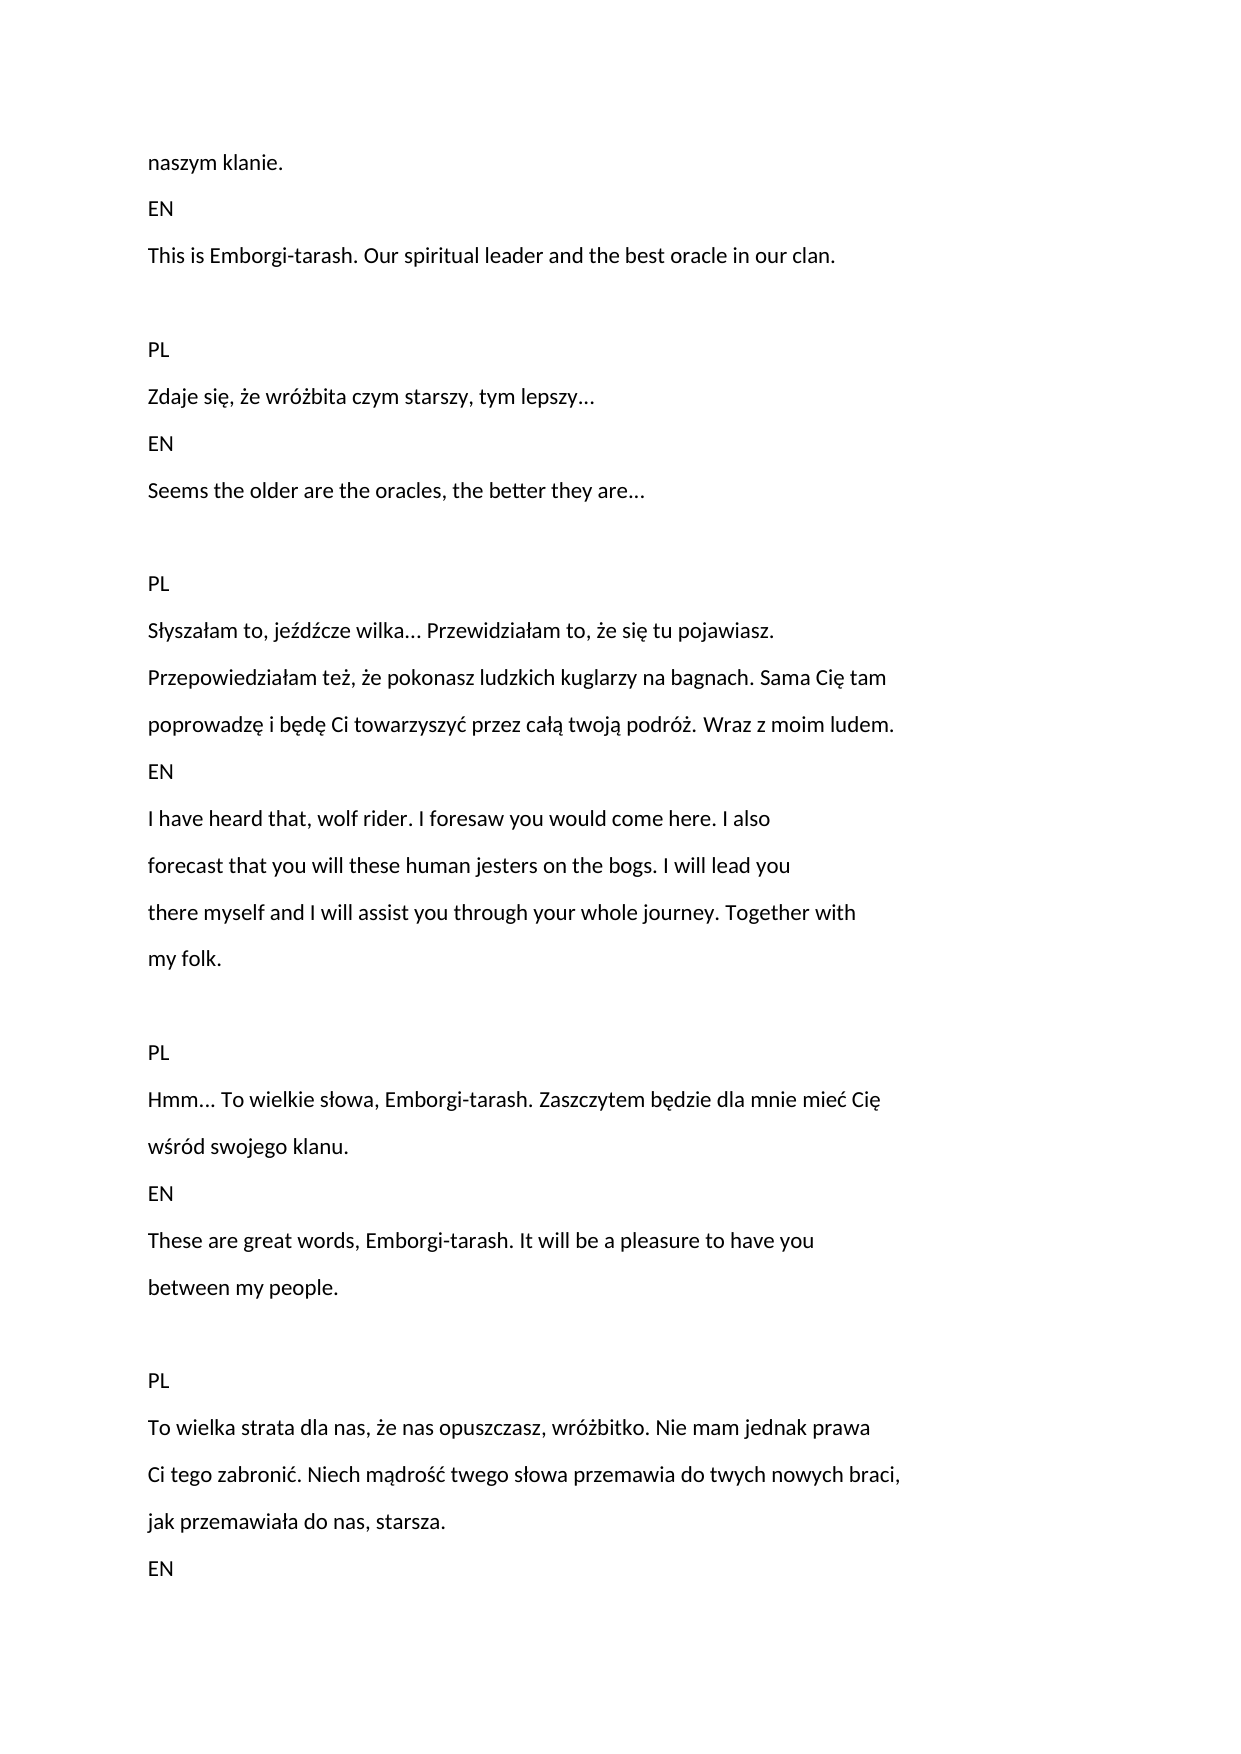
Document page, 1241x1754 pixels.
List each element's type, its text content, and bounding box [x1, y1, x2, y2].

text EN [148, 194, 1093, 222]
text there myself and I will assist you through your whole journey. Together with [148, 898, 1093, 926]
text PL [148, 1038, 1093, 1066]
text Zdaje się, że wróżbita czym starszy, tym lepszy... [148, 382, 1093, 410]
text PL [148, 1366, 1093, 1394]
text Seems the older are the oracles, the better they are... [148, 476, 1093, 504]
text EN [148, 1179, 1093, 1207]
text my folk. [148, 944, 1093, 972]
text forecast that you will these human jesters on the bogs. I will lead you [148, 851, 1093, 879]
text between my people. [148, 1273, 1093, 1301]
text Hmm... To wielkie słowa, Emborgi-tarash. Zaszczytem będzie dla mnie mieć Cię [148, 1085, 1093, 1113]
text Przepowiedziałam też, że pokonasz ludzkich kuglarzy na bagnach. Sama Cię tam [148, 663, 1093, 691]
text naszym klanie. [148, 148, 1093, 176]
text EN [148, 429, 1093, 457]
text PL [148, 569, 1093, 597]
text EN [148, 1554, 1093, 1582]
text Ci tego zabronić. Niech mądrość twego słowa przemawia do twych nowych braci, [148, 1460, 1093, 1488]
text EN [148, 757, 1093, 785]
text To wielka strata dla nas, że nas opuszczasz, wróżbitko. Nie mam jednak prawa [148, 1413, 1093, 1441]
text I have heard that, wolf rider. I foresaw you would come here. I also [148, 804, 1093, 832]
text This is Emborgi-tarash. Our spiritual leader and the best oracle in our clan. [148, 241, 1093, 269]
text jak przemawiała do nas, starsza. [148, 1507, 1093, 1535]
text These are great words, Emborgi-tarash. It will be a pleasure to have you [148, 1226, 1093, 1254]
text PL [148, 335, 1093, 363]
text wśród swojego klanu. [148, 1132, 1093, 1160]
text poprowadzę i będę Ci towarzyszyć przez całą twoją podróż. Wraz z moim ludem. [148, 710, 1093, 738]
text Słyszałam to, jeźdźcze wilka... Przewidziałam to, że się tu pojawiasz. [148, 616, 1093, 644]
